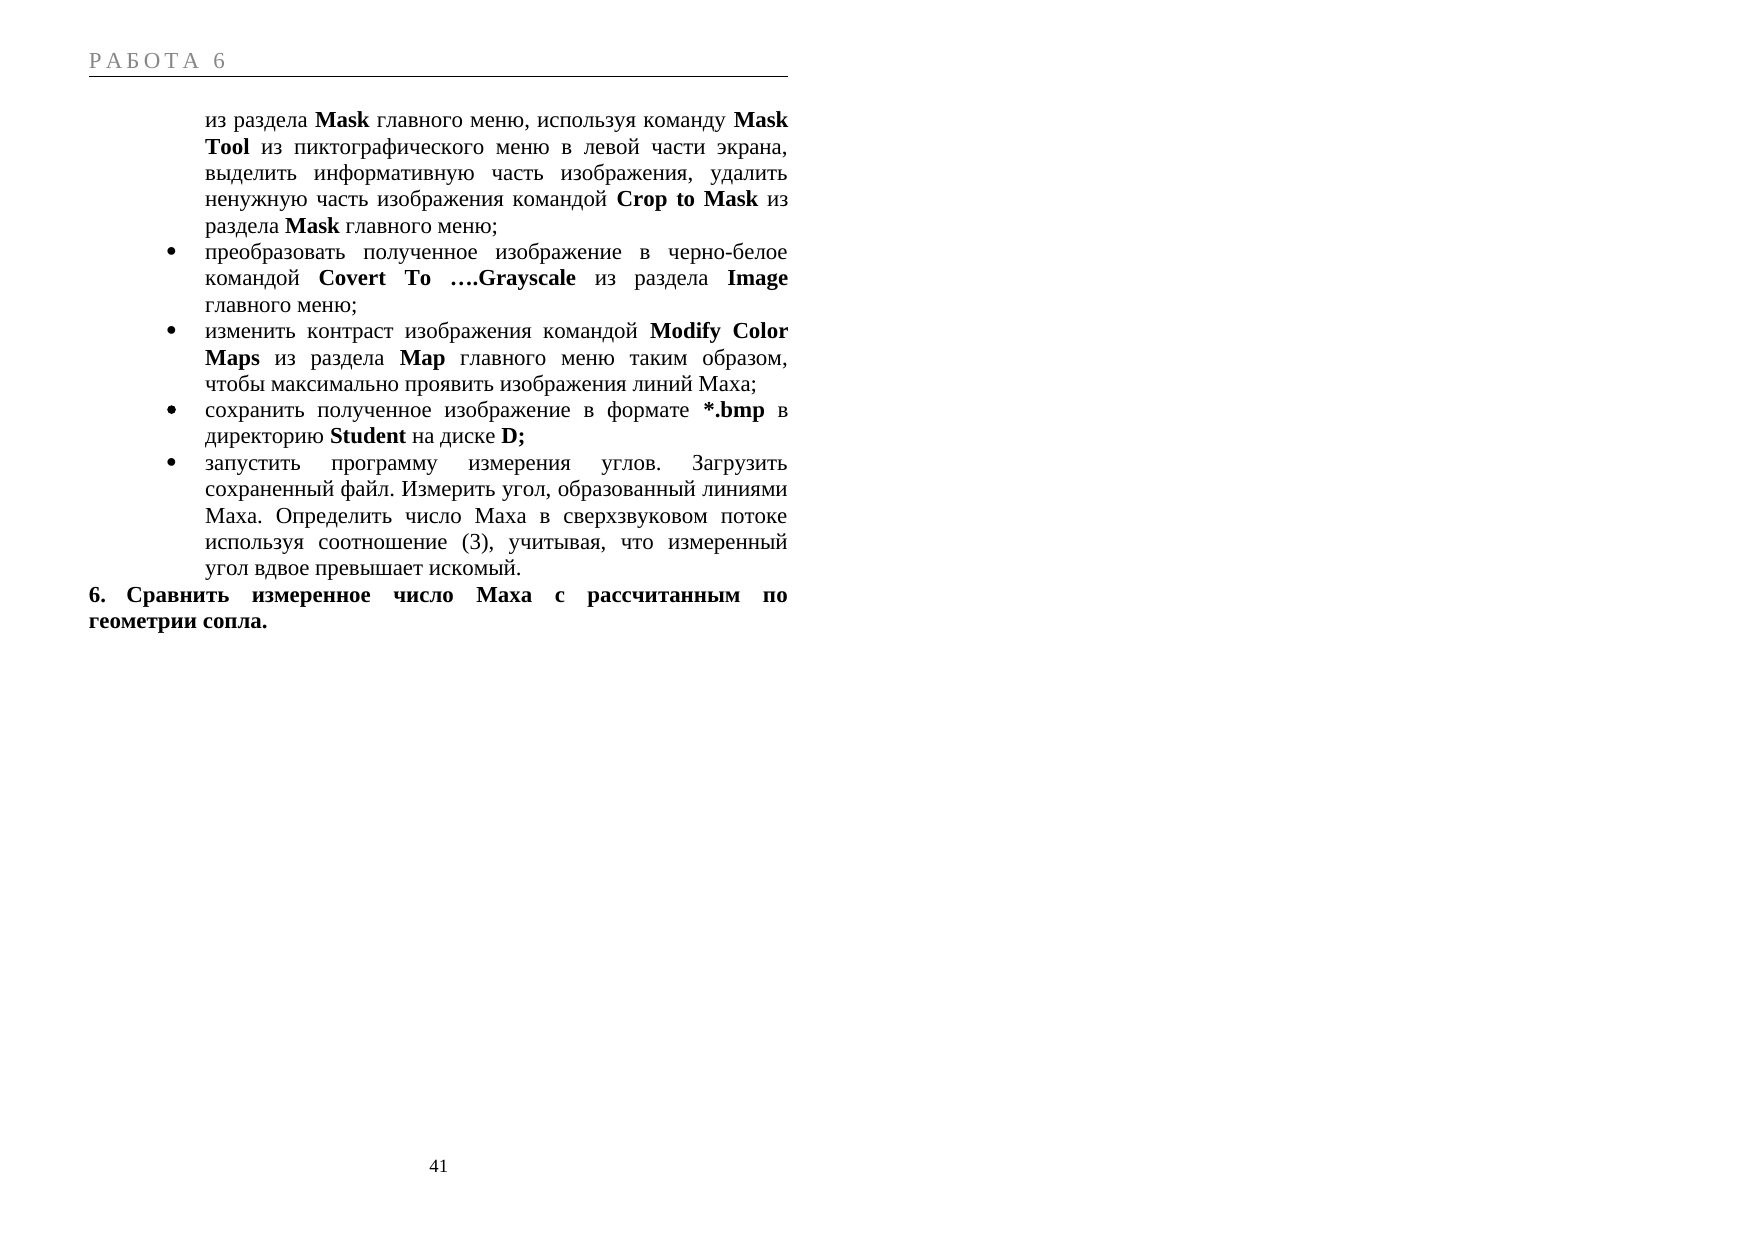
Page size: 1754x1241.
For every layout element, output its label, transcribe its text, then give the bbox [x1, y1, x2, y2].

list преобразовать полученное изображение в черно-белое командой Covert To ….Grayscale из раздела Image главного меню; [167, 238, 788, 317]
list из раздела Mask главного меню, используя команду Mask Tool из пиктографического меню в левой части экрана, выделить информативную часть изображения, удалить ненужную часть изображения командой Crop to Mask из раздела Mask главного меню; [167, 106, 788, 238]
list изменить контраст изображения командой Modify Color Maps из раздела Map главного меню таким образом, чтобы максимально проявить изображения линий Маха; [167, 317, 788, 396]
list запустить программу измерения углов. Загрузить сохраненный файл. Измерить угол, образованный линиями Маха. Определить число Маха в сверхзвуковом потоке используя соотношение (3), учитывая, что измеренный угол вдвое превышает искомый. [167, 449, 788, 581]
list Сравнить измеренное число Маха с рассчитанным по геометрии сопла. [89, 581, 788, 633]
list сохранить полученное изображение в формате *.bmp в директорию Student на диске D; [167, 396, 788, 449]
